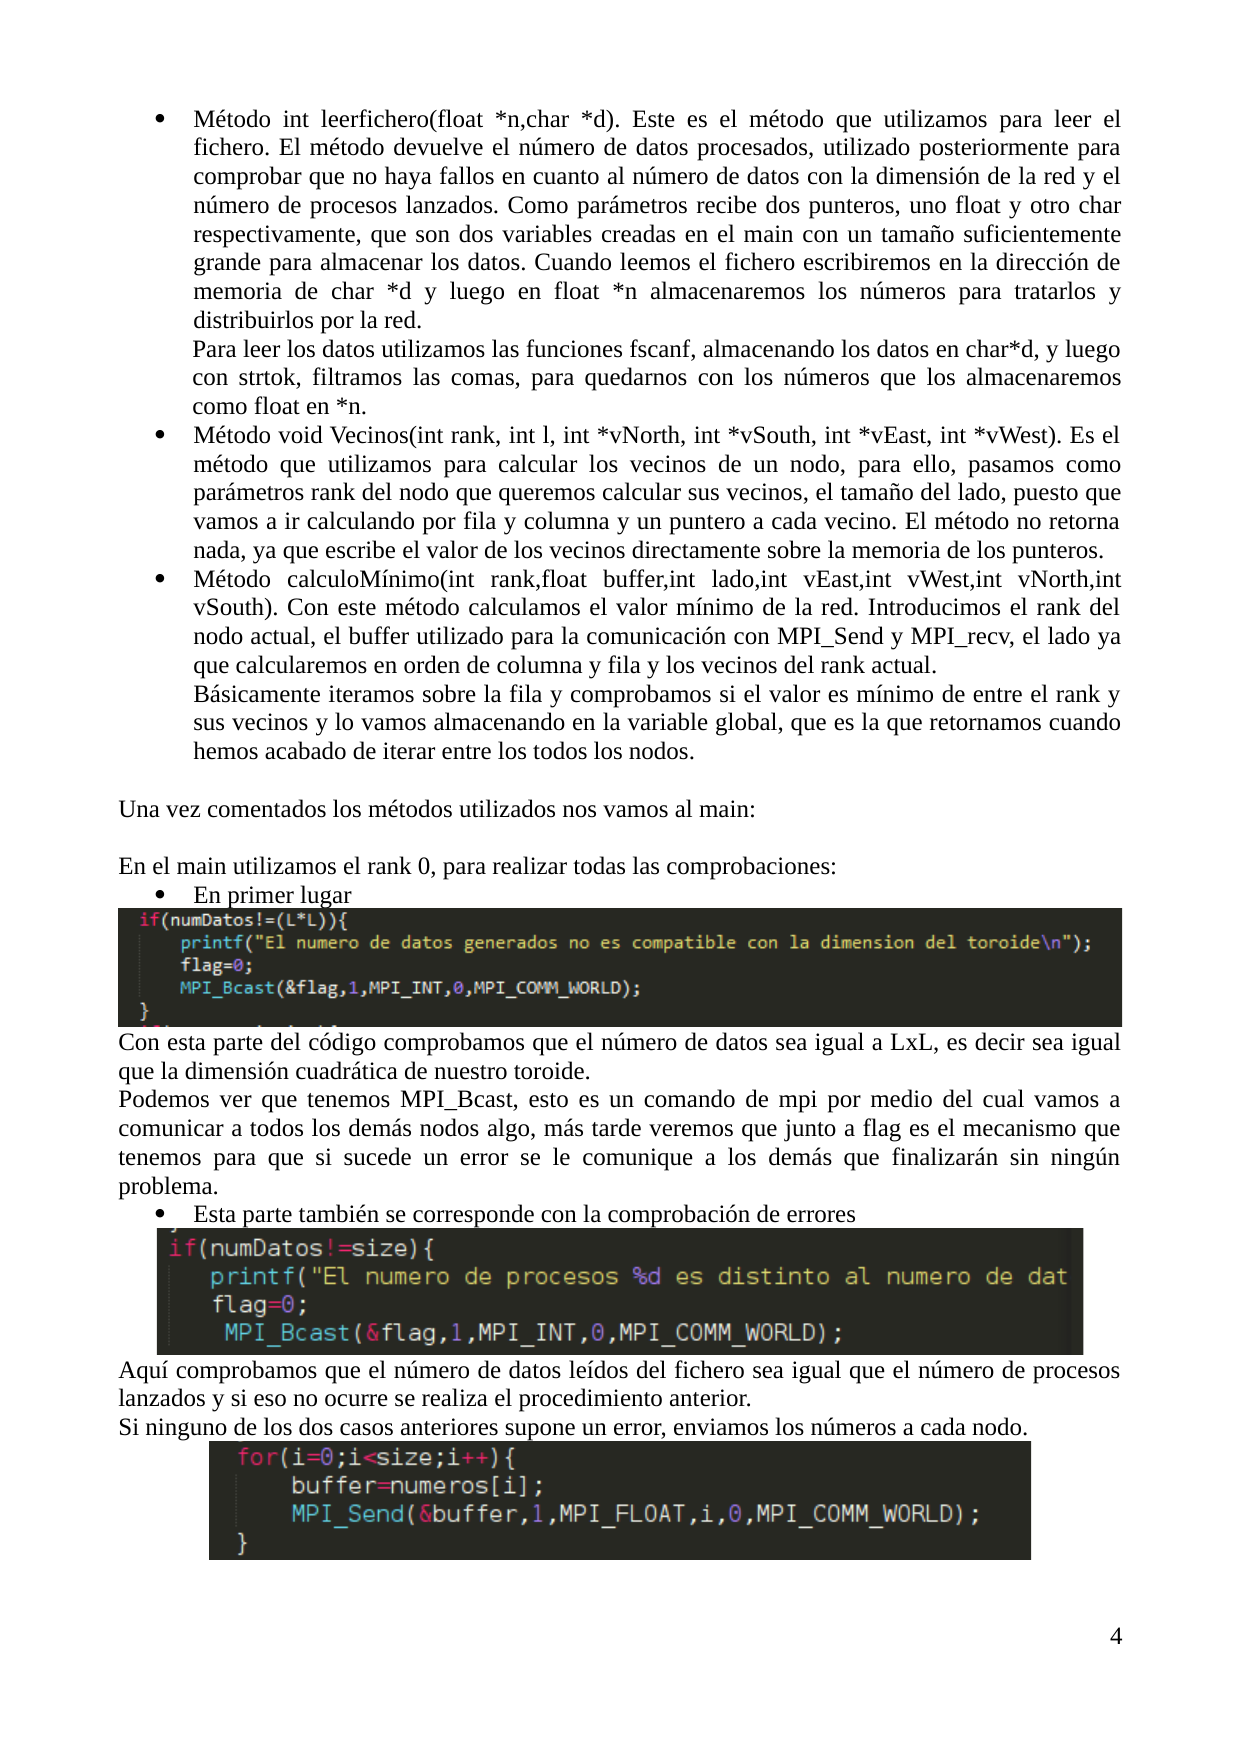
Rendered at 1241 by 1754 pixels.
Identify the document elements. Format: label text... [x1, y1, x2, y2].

text Podemos ver que tenemos MPI_Bcast, esto es un comando de mpi por medio del cual vamos a comunicar a todos los demás nodos algo, más tarde veremos que junto a flag es el mecanismo que tenemos para que si sucede un error se le comunique a los demás que finalizarán sin ningún problema. [118, 1084, 1122, 1199]
list En primer lugar [156, 880, 1122, 908]
text Básicamente iteramos sobre la fila y comprobamos si el valor es mínimo de entre el rank y sus vecinos y lo vamos almacenando en la variable global, que es la que retornamos cuando hemos acabado de iterar entre los todos los nodos. [193, 679, 1122, 765]
text Para leer los datos utilizamos las funciones fscanf, almacenando los datos en char*d, y luego con strtok, filtramos las comas, para quedarnos con los números que los almacenaremos como float en *n. [192, 334, 1122, 420]
list Método int leerfichero(float *n,char *d). Este es el método que utilizamos para leer el fichero. El método devuelve el número de datos procesados, utilizado posteriormente para comprobar que no haya fallos en cuanto al número de datos con la dimensión de la red y el número de procesos lanzados. Como parámetros recibe dos punteros, uno float y otro char respectivamente, que son dos variables creadas en el main con un tamaño suficientemente grande para almacenar los datos. Cuando leemos el fichero escribiremos en la dirección de memoria de char *d y luego en float *n almacenaremos los números para tratarlos y distribuirlos por la red. [156, 104, 1122, 334]
list Esta parte también se corresponde con la comprobación de errores [156, 1199, 1122, 1228]
text Si ninguno de los dos casos anteriores supone un error, enviamos los números a cada nodo. [118, 1412, 1122, 1441]
text Con esta parte del código comprobamos que el número de datos sea igual a LxL, es decir sea igual que la dimensión cuadrática de nuestro toroide. [118, 1027, 1122, 1084]
list Método calculoMínimo(int rank,float buffer,int lado,int vEast,int vWest,int vNorth,int vSouth). Con este método calculamos el valor mínimo de la red. Introducimos el rank del nodo actual, el buffer utilizado para la comunicación con MPI_Send y MPI_recv, el lado ya que calcularemos en orden de columna y fila y los vecinos del rank actual. [156, 564, 1122, 679]
text En el main utilizamos el rank 0, para realizar todas las comprobaciones: [118, 851, 1122, 880]
text Una vez comentados los métodos utilizados nos vamos al main: [118, 794, 1122, 822]
list Método void Vecinos(int rank, int l, int *vNorth, int *vSouth, int *vEast, int *vWest). Es el método que utilizamos para calcular los vecinos de un nodo, para ello, pasamos como parámetros rank del nodo que queremos calcular sus vecinos, el tamaño del lado, puesto que vamos a ir calculando por fila y columna y un puntero a cada vecino. El método no retorna nada, ya que escribe el valor de los vecinos directamente sobre la memoria de los punteros. [156, 420, 1122, 564]
text Aquí comprobamos que el número de datos leídos del fichero sea igual que el número de procesos lanzados y si eso no ocurre se realiza el procedimiento anterior. [118, 1228, 1122, 1412]
